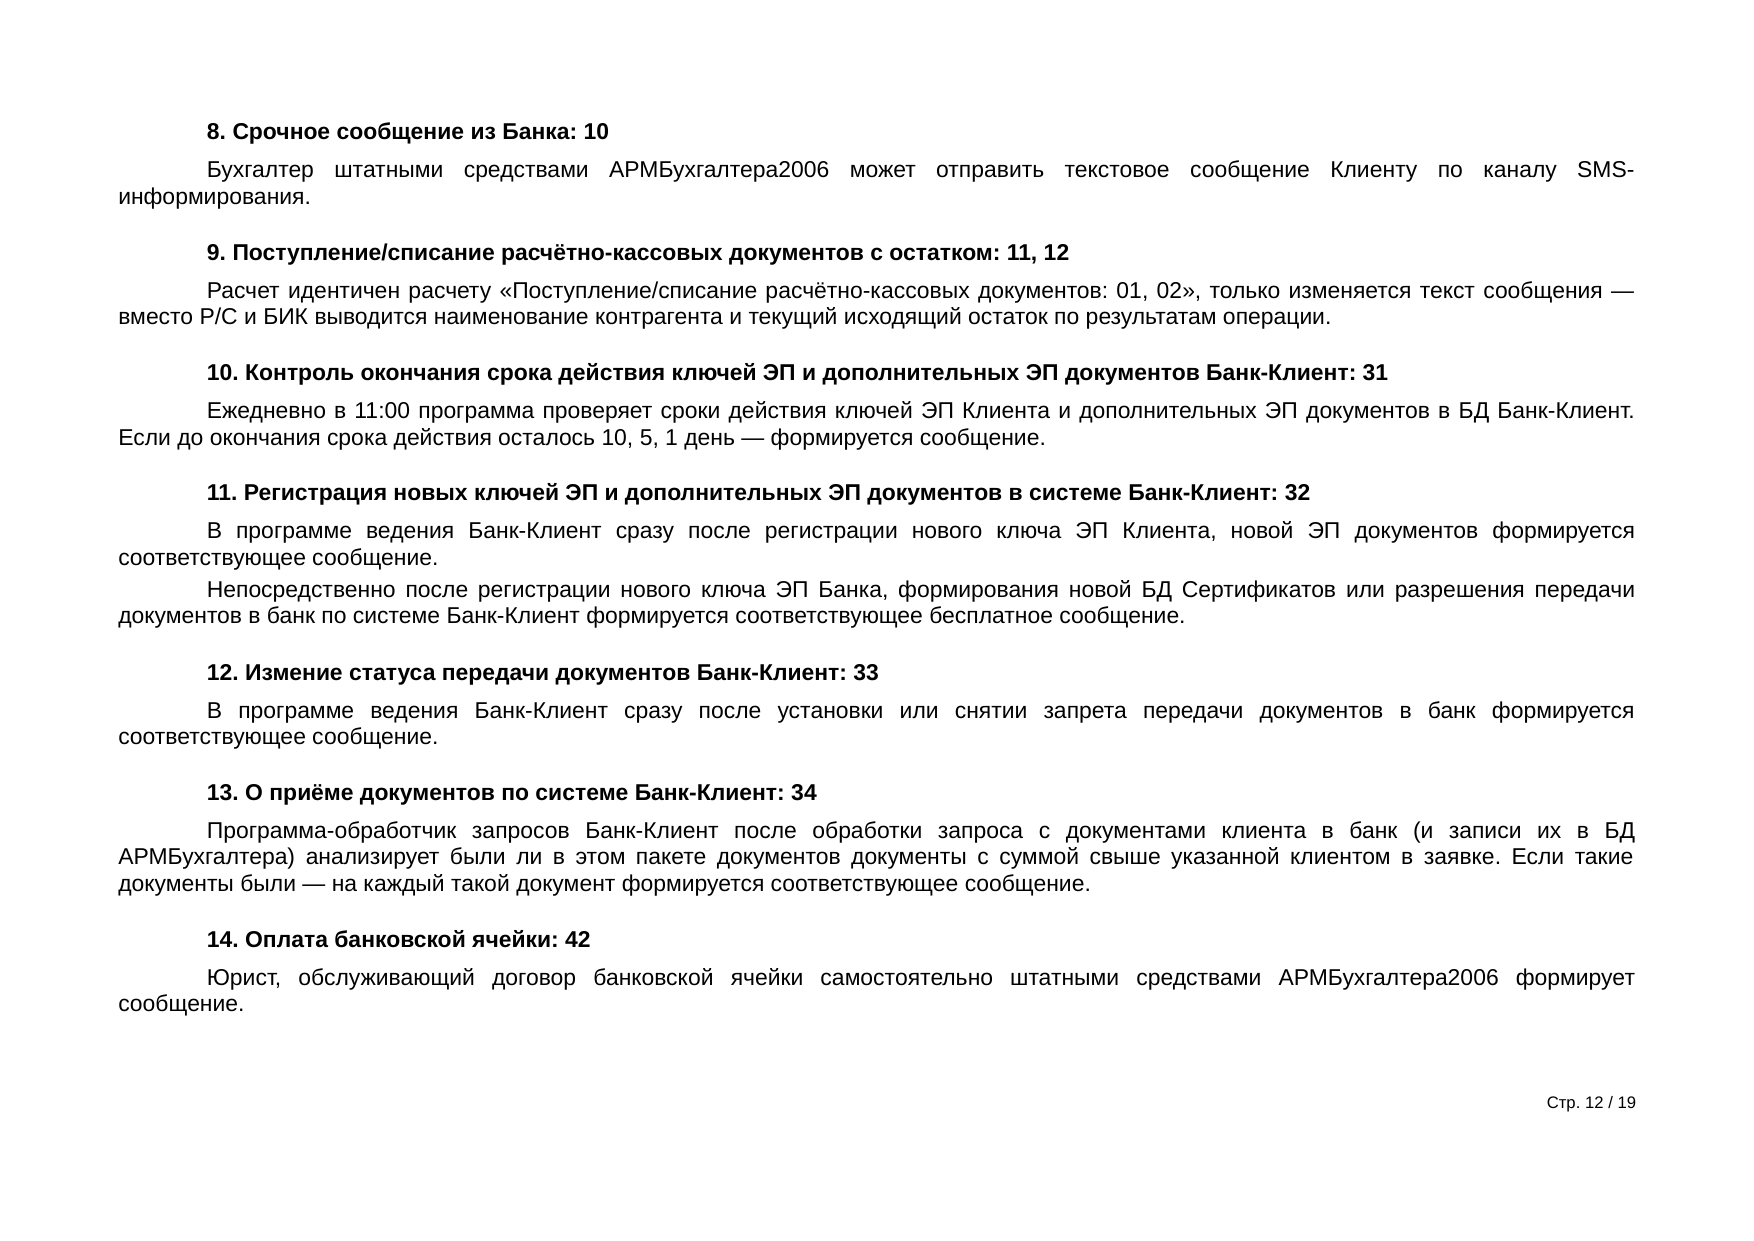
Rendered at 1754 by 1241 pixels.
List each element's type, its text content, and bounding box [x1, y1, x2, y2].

text Бухгалтер штатными средствами АРМБухгалтера2006 может отправить текстовое сообщение Клиенту по каналу SMS-информирования. [118, 156, 1636, 209]
text В программе ведения Банк-Клиент сразу после регистрации нового ключа ЭП Клиента, новой ЭП документов формируется соответствующее сообщение. [118, 517, 1636, 570]
subtitle О приёме документов по системе Банк-Клиент: 34 [118, 779, 1636, 805]
text Программа-обработчик запросов Банк-Клиент после обработки запроса с документами клиента в банк (и записи их в БД АРМБухгалтера) анализирует были ли в этом пакете документов документы с суммой свыше указанной клиентом в заявке. Если такие документы были — на каждый такой документ формируется соответствующее сообщение. [118, 817, 1636, 896]
text Расчет идентичен расчету «Поступление/списание расчётно-кассовых документов: 01, 02», только изменяется текст сообщения — вместо Р/С и БИК выводится наименование контрагента и текущий исходящий остаток по результатам операции. [118, 277, 1636, 329]
text Юрист, обслуживающий договор банковской ячейки самостоятельно штатными средствами АРМБухгалтера2006 формирует сообщение. [118, 964, 1636, 1016]
subtitle Контроль окончания срока действия ключей ЭП и дополнительных ЭП документов Банк-Клиент: 31 [118, 359, 1636, 385]
subtitle Срочное сообщение из Банка: 10 [118, 118, 1636, 144]
subtitle Оплата банковской ячейки: 42 [118, 926, 1636, 952]
text Непосредственно после регистрации нового ключа ЭП Банка, формирования новой БД Сертификатов или разрешения передачи документов в банк по системе Банк-Клиент формируется соответствующее бесплатное сообщение. [118, 576, 1636, 629]
text В программе ведения Банк-Клиент сразу после установки или снятии запрета передачи документов в банк формируется соответствующее сообщение. [118, 697, 1636, 749]
text Ежедневно в 11:00 программа проверяет сроки действия ключей ЭП Клиента и дополнительных ЭП документов в БД Банк-Клиент. Если до окончания срока действия осталось 10, 5, 1 день — формируется сообщение. [118, 397, 1636, 450]
subtitle Поступление/списание расчётно-кассовых документов с остатком: 11, 12 [118, 238, 1636, 265]
subtitle Измение статуса передачи документов Банк-Клиент: 33 [118, 658, 1636, 685]
subtitle Регистрация новых ключей ЭП и дополнительных ЭП документов в системе Банк-Клиент: 32 [118, 479, 1636, 506]
